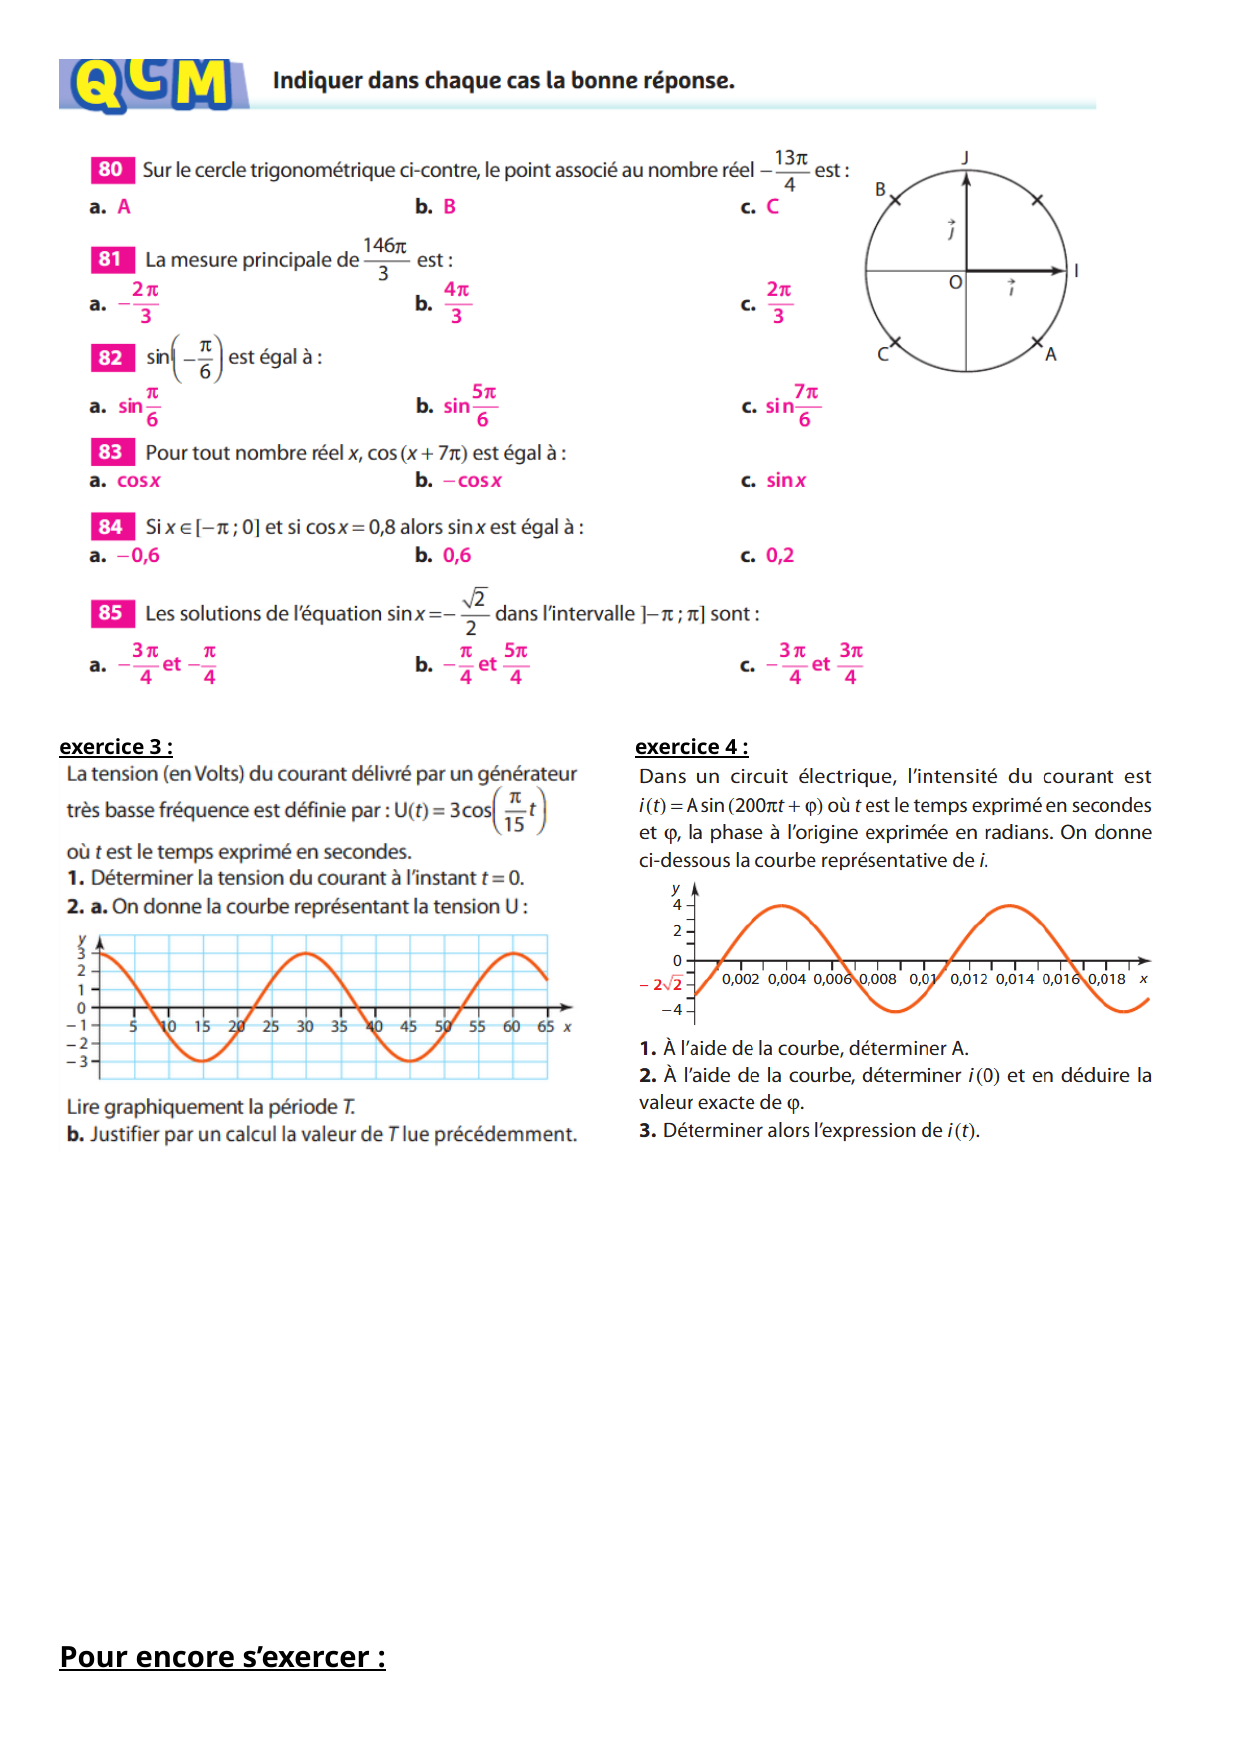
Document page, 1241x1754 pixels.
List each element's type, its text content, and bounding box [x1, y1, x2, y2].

text exercice 3 : [59, 732, 605, 761]
picture [59, 760, 586, 1153]
text Pour encore s’exercer : [59, 1636, 1181, 1676]
picture [59, 59, 1097, 704]
picture [634, 760, 1162, 1145]
text exercice 4 : [635, 732, 1181, 761]
